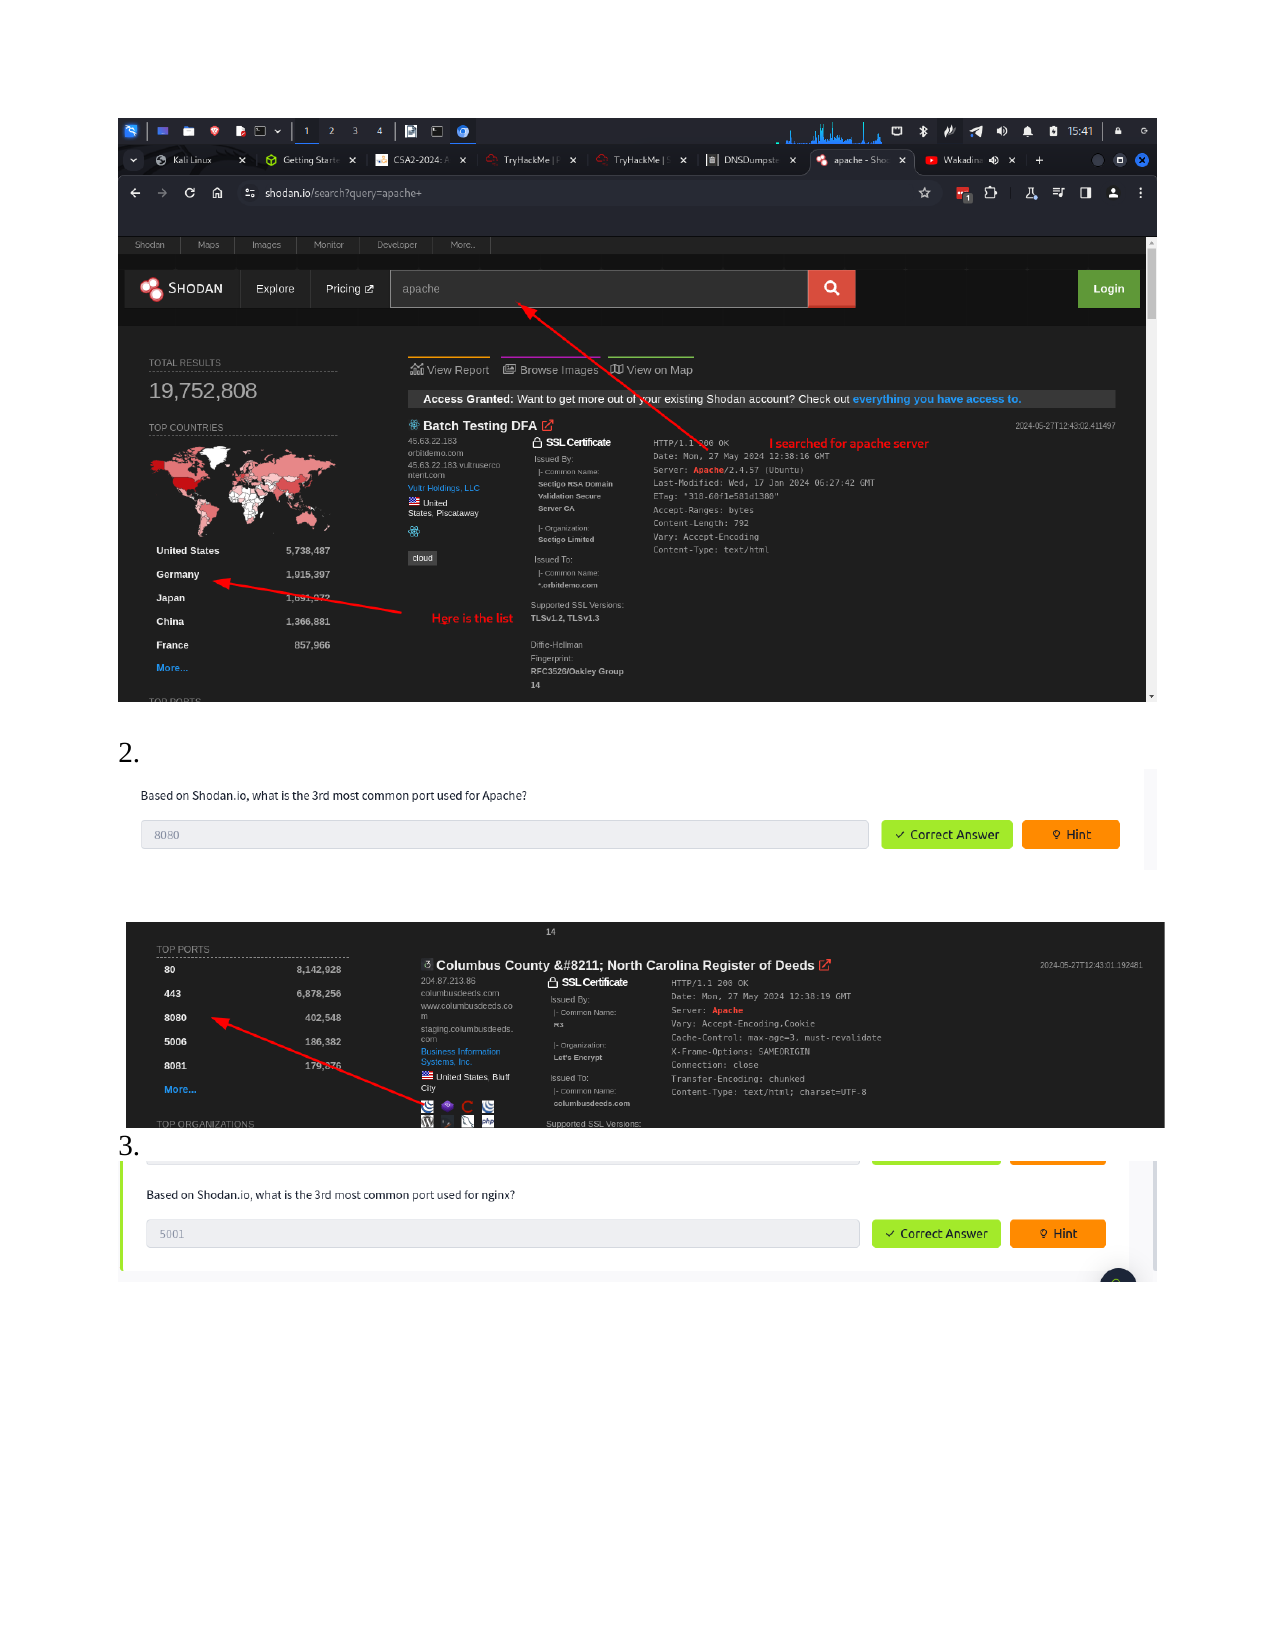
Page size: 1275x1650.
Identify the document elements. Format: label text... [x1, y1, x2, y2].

picture [118, 118, 1157, 702]
picture [118, 769, 1157, 870]
picture [118, 1161, 1157, 1282]
text 3. [118, 903, 1157, 1161]
text 2. [118, 736, 1157, 769]
picture [126, 922, 1165, 1128]
